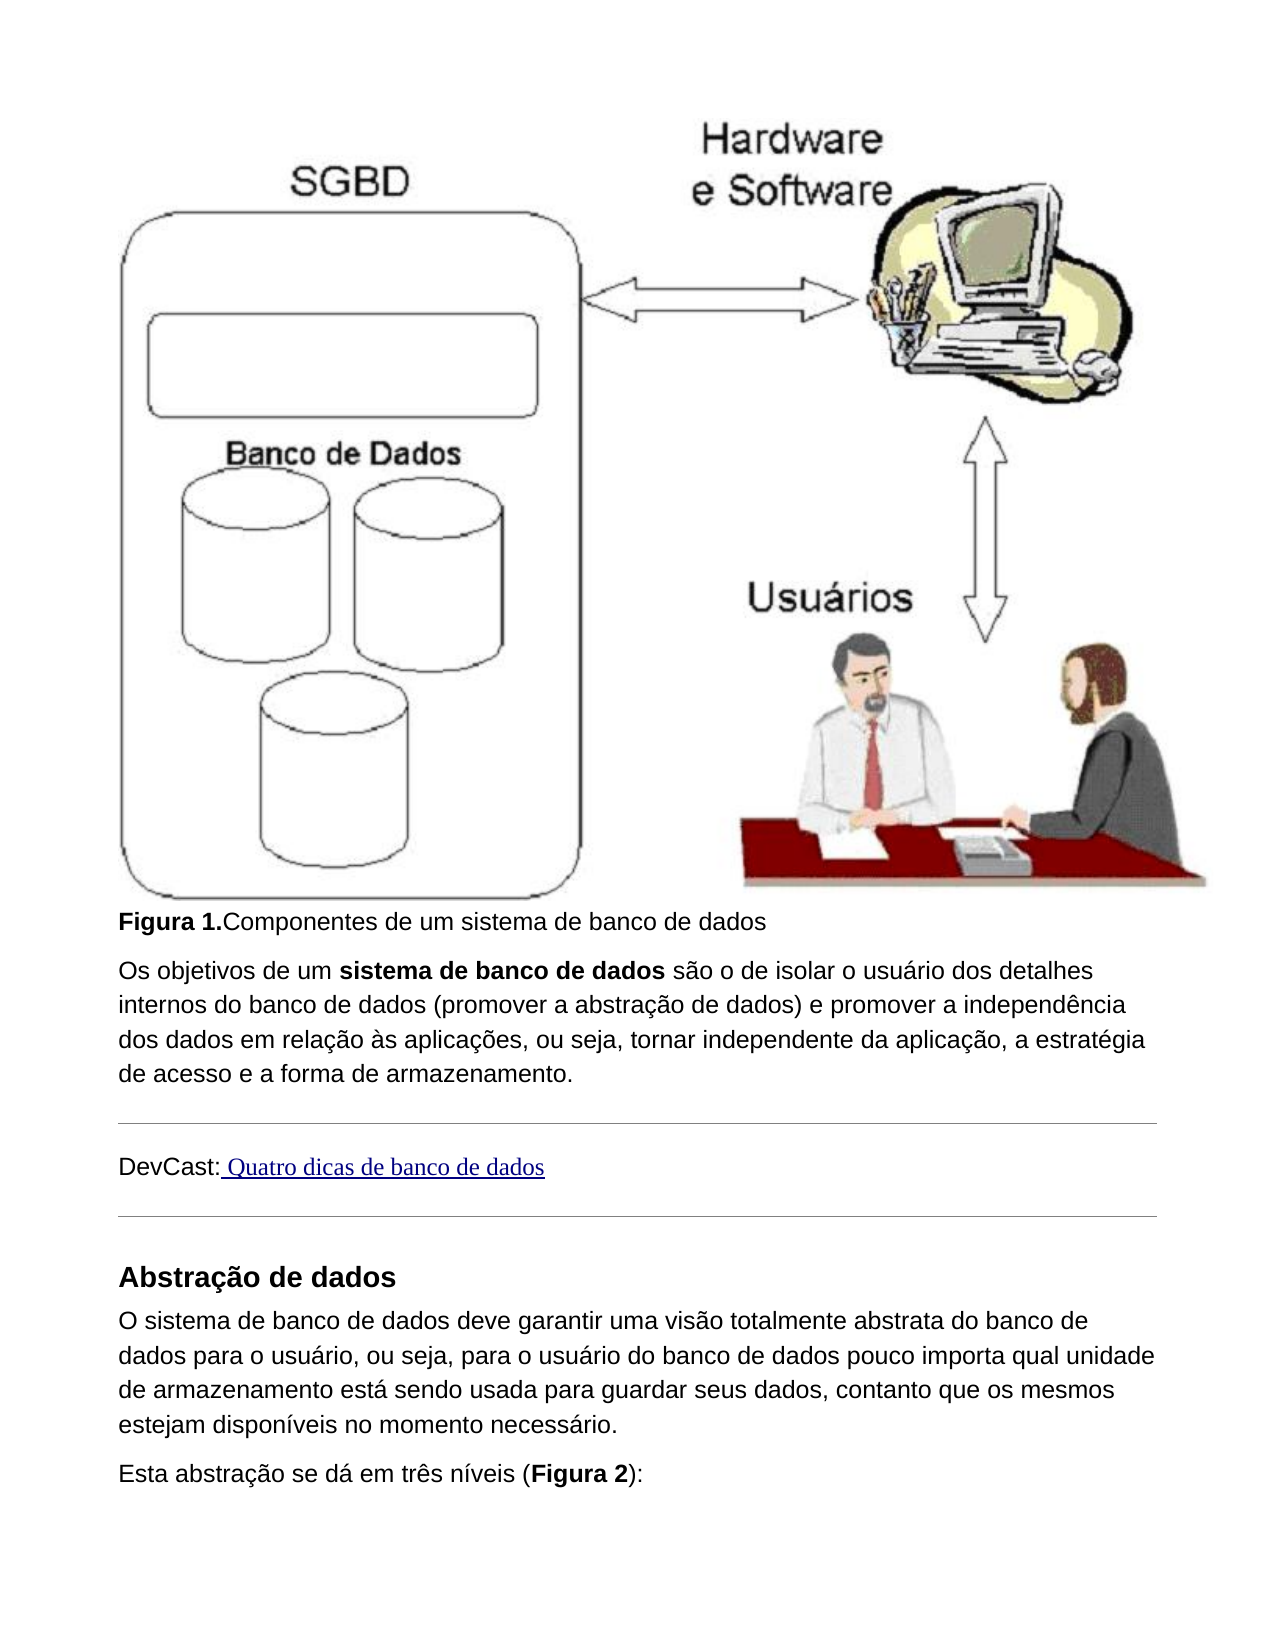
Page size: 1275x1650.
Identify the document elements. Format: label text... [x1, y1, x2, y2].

text O sistema de banco de dados deve garantir uma visão totalmente abstrata do banco de dados para o usuário, ou seja, para o usuário do banco de dados pouco importa qual unidade de armazenamento está sendo usada para guardar seus dados, contanto que os mesmos estejam disponíveis no momento necessário. [118, 1306, 1157, 1438]
text Figura 1.Componentes de um sistema de banco de dados [118, 901, 1157, 935]
text Esta abstração se dá em três níveis (Figura 2): [118, 1459, 1157, 1488]
picture [118, 118, 1214, 901]
text DevCast: Quatro dicas de banco de dados [118, 1152, 1157, 1181]
text Os objetivos de um sistema de banco de dados são o de isolar o usuário dos detalhes internos do banco de dados (promover a abstração de dados) e promover a independência dos dados em relação às aplicações, ou seja, tornar independente da aplicação, a estratégia de acesso e a forma de armazenamento. [118, 956, 1157, 1088]
subtitle Abstração de dados [118, 1260, 1157, 1294]
